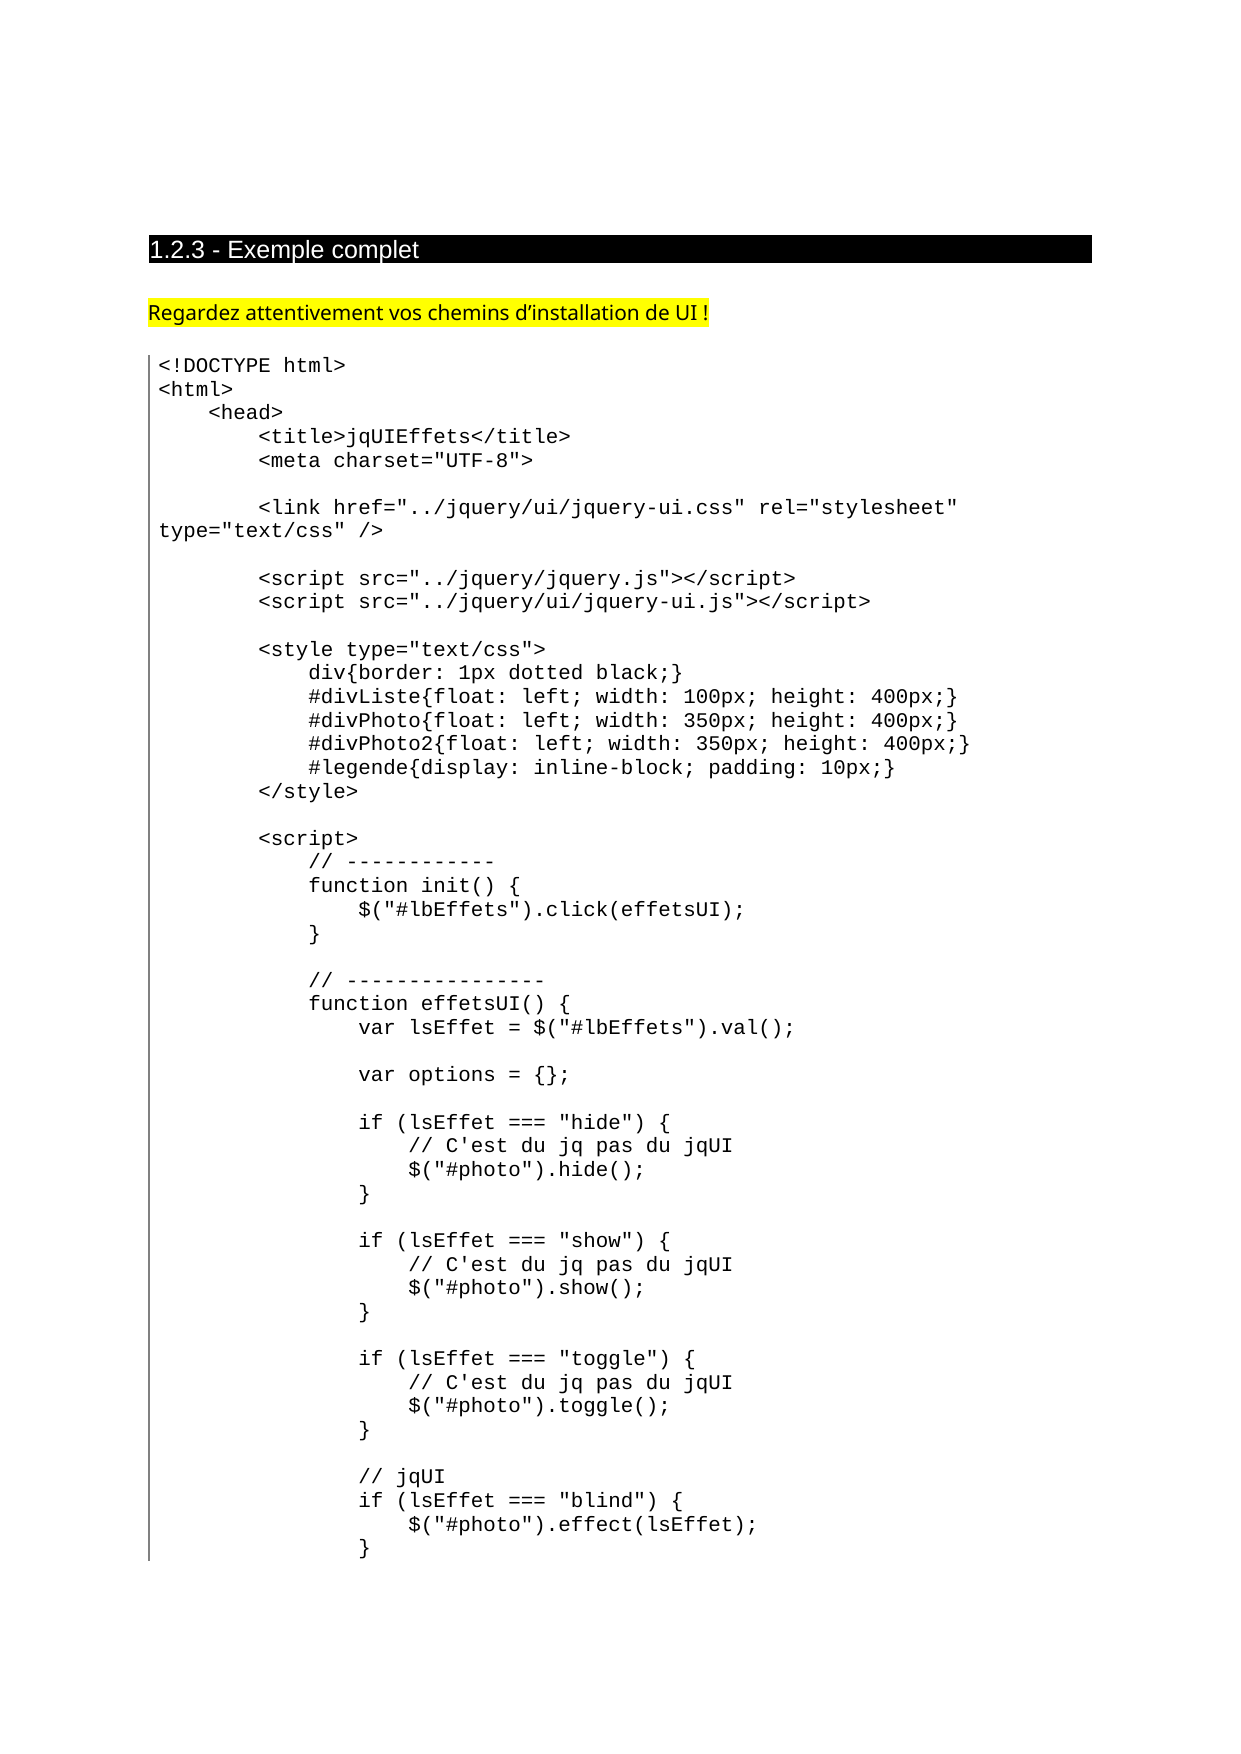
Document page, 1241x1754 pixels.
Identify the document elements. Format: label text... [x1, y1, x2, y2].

text var lsEffet = $("#lbEffets").val(); [150, 1017, 1092, 1041]
text <script src="../jquery/jquery.js"></script> [150, 568, 1092, 591]
text #divListe{float: left; width: 100px; height: 400px;} [150, 686, 1092, 710]
text </style> [150, 781, 1092, 804]
text $("#photo").show(); [150, 1277, 1092, 1301]
text // jqUI [150, 1466, 1092, 1490]
text <script src="../jquery/ui/jquery-ui.js"></script> [150, 591, 1092, 615]
text <meta charset="UTF-8"> [150, 449, 1092, 473]
text if (lsEffet === "blind") { [150, 1490, 1092, 1514]
text #divPhoto{float: left; width: 350px; height: 400px;} [150, 710, 1092, 733]
text // ------------ [150, 852, 1092, 875]
text Regardez attentivement vos chemins d’installation de UI ! [148, 298, 1092, 327]
text #divPhoto2{float: left; width: 350px; height: 400px;} [150, 733, 1092, 757]
text if (lsEffet === "toggle") { [150, 1348, 1092, 1372]
text if (lsEffet === "hide") { [150, 1112, 1092, 1135]
text // ---------------- [150, 970, 1092, 993]
text #legende{display: inline-block; padding: 10px;} [150, 757, 1092, 781]
text var options = {}; [150, 1064, 1092, 1088]
text // C'est du jq pas du jqUI [150, 1253, 1092, 1277]
text // C'est du jq pas du jqUI [150, 1135, 1092, 1159]
text } [150, 922, 1092, 946]
text } [150, 1183, 1092, 1206]
text <script> [150, 828, 1092, 852]
text $("#photo").toggle(); [150, 1395, 1092, 1419]
text } [150, 1301, 1092, 1324]
subtitle - Exemple complet [149, 235, 1092, 263]
text function effetsUI() { [150, 993, 1092, 1017]
text function init() { [150, 875, 1092, 899]
text div{border: 1px dotted black;} [150, 662, 1092, 686]
text <title>jqUIEffets</title> [150, 426, 1092, 449]
text <style type="text/css"> [150, 639, 1092, 662]
text $("#lbEffets").click(effetsUI); [150, 899, 1092, 922]
text <head> [150, 402, 1092, 426]
text } [150, 1419, 1092, 1443]
text } [150, 1537, 1092, 1561]
text <html> [150, 379, 1092, 402]
text if (lsEffet === "show") { [150, 1230, 1092, 1253]
text <link href="../jquery/ui/jquery-ui.css" rel="stylesheet" type="text/css" /> [150, 497, 1092, 544]
text <!DOCTYPE html> [150, 355, 1092, 379]
text // C'est du jq pas du jqUI [150, 1372, 1092, 1395]
text $("#photo").effect(lsEffet); [150, 1514, 1092, 1537]
text $("#photo").hide(); [150, 1159, 1092, 1183]
